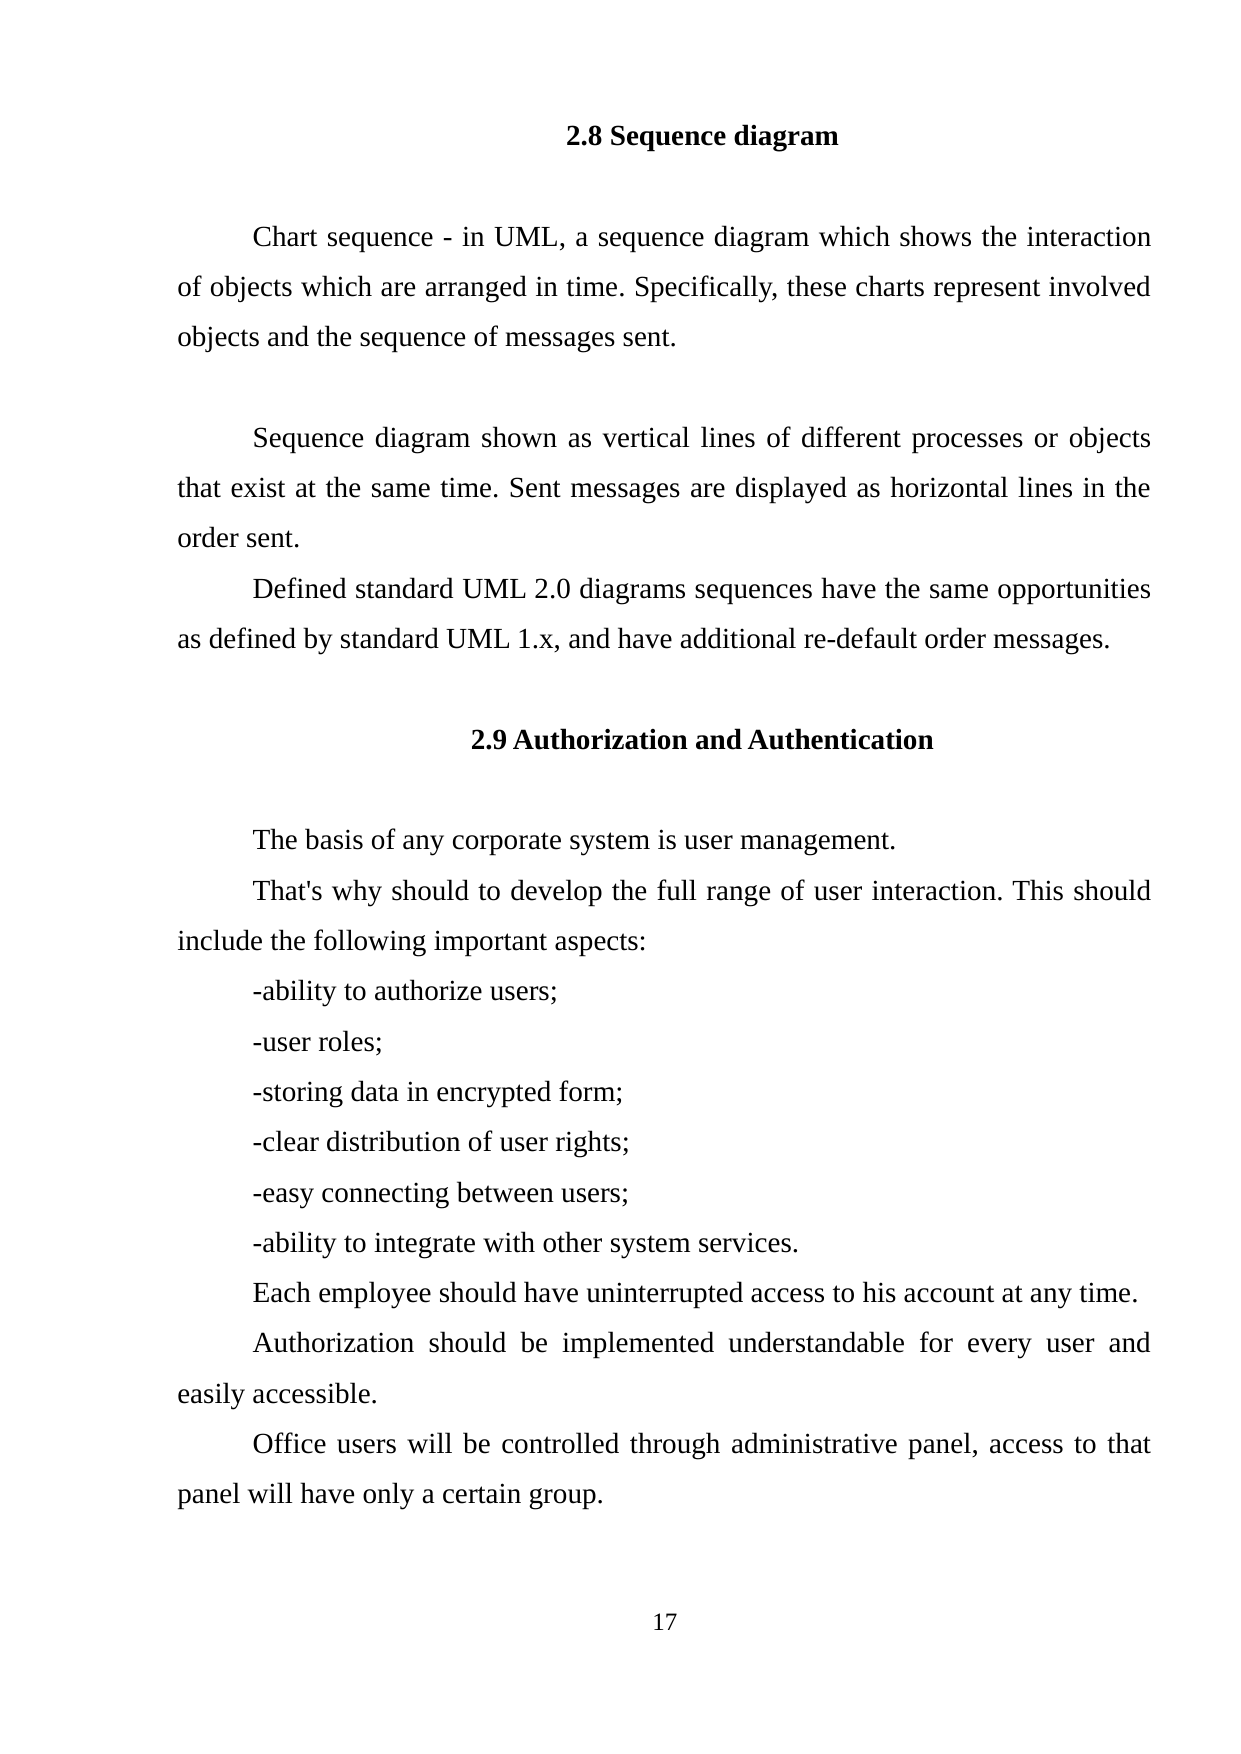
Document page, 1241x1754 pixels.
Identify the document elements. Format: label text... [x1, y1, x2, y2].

text That's why should to develop the full range of user interaction. This should include the following important aspects: [177, 873, 1152, 957]
text -easy connecting between users; [177, 1175, 1152, 1208]
text -user roles; [177, 1024, 1152, 1057]
text Authorization should be implemented understandable for every user and easily accessible. [177, 1326, 1152, 1409]
text Defined standard UML 2.0 diagrams sequences have the same opportunities as defined by standard UML 1.x, and have additional re-default order messages. [177, 571, 1152, 655]
text Sequence diagram shown as vertical lines of different processes or objects that exist at the same time. Sent messages are displayed as horizontal lines in the order sent. [177, 420, 1152, 554]
text 2.8 Sequence diagram [177, 118, 1152, 152]
text Office users will be controlled through administrative panel, access to that panel will have only a certain group. [177, 1426, 1152, 1510]
text Chart sequence - in UML, a sequence diagram which shows the interaction of objects which are arranged in time. Specifically, these charts represent involved objects and the sequence of messages sent. [177, 219, 1152, 353]
text -storing data in encrypted form; [177, 1074, 1152, 1108]
text Each employee should have uninterrupted access to his account at any time. [177, 1275, 1152, 1309]
text -ability to authorize users; [177, 973, 1152, 1007]
text The basis of any corporate system is user management. [177, 822, 1152, 856]
text 2.9 Authorization and Authentication [177, 722, 1152, 755]
text -clear distribution of user rights; [177, 1124, 1152, 1158]
text -ability to integrate with other system services. [177, 1225, 1152, 1258]
